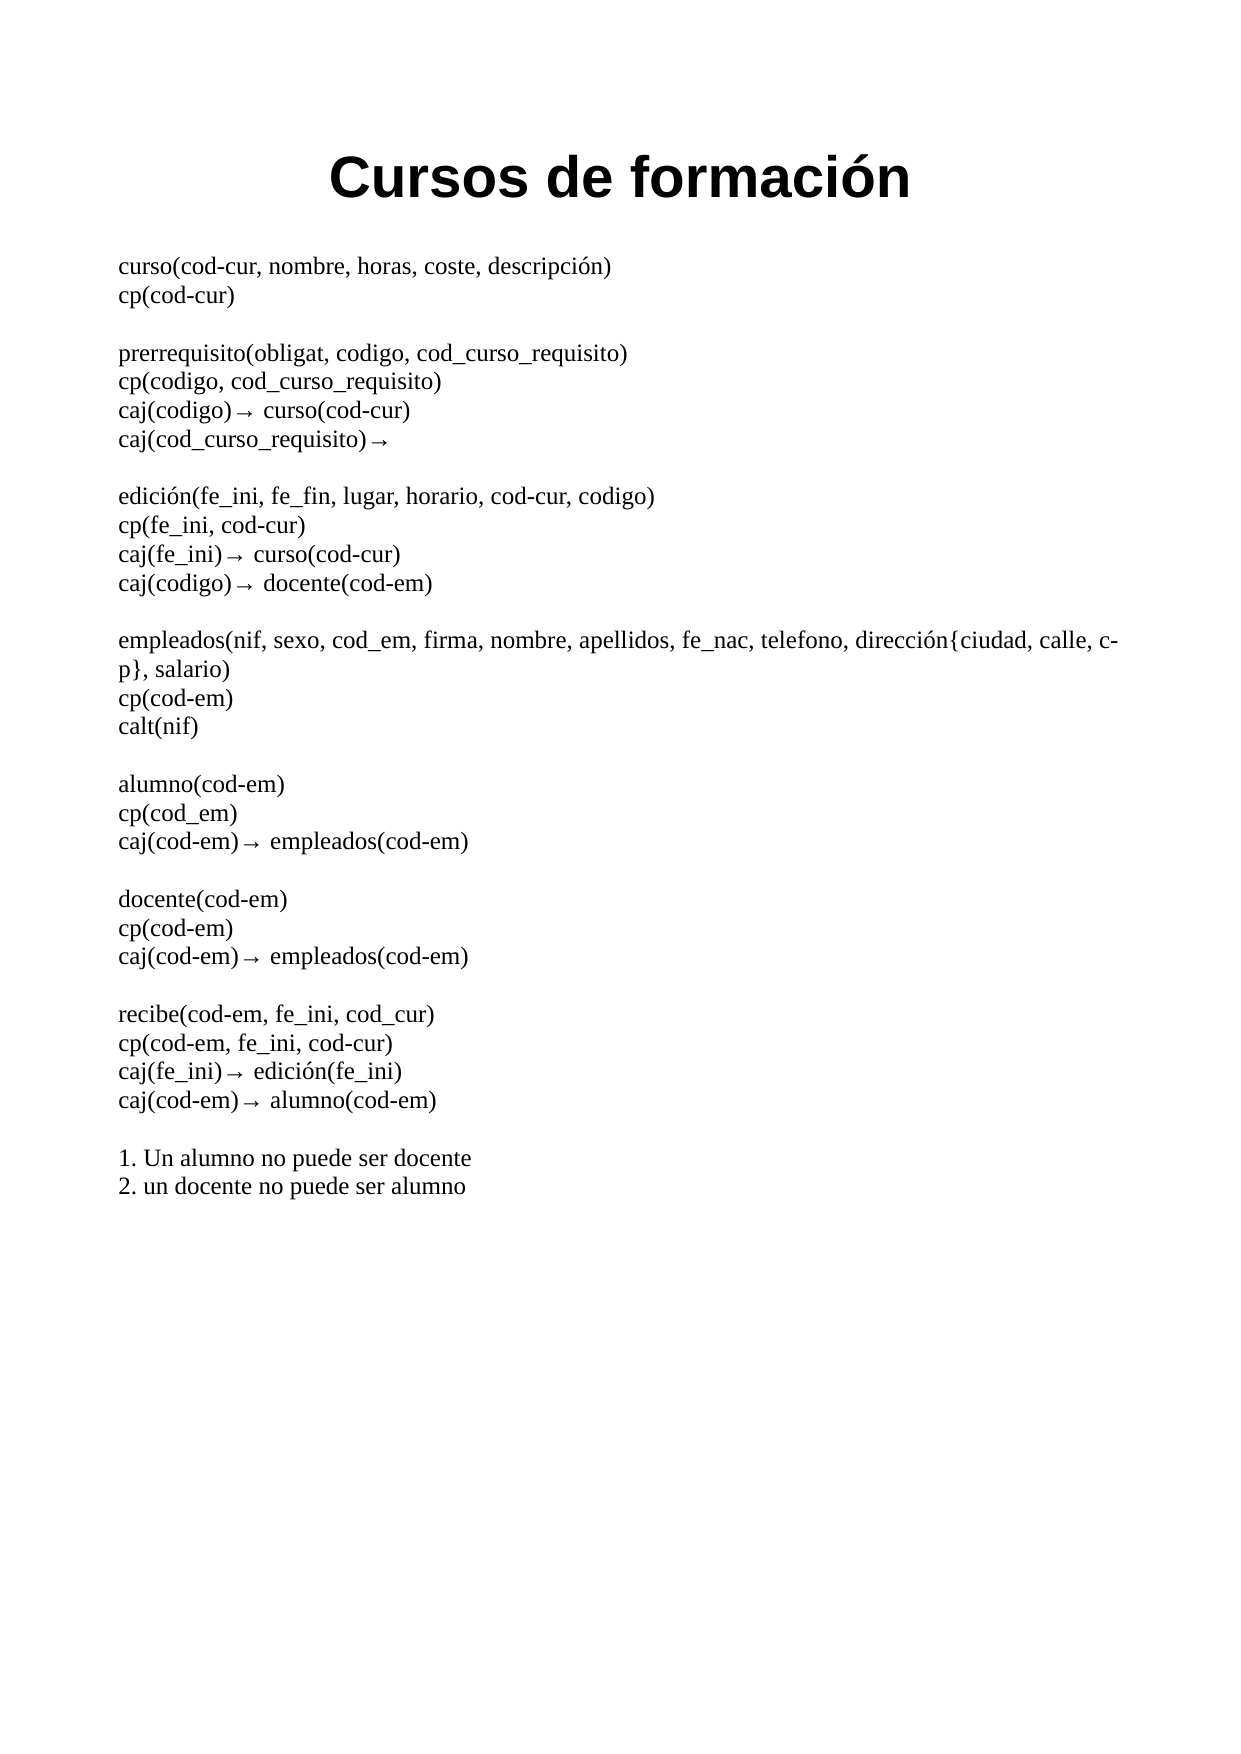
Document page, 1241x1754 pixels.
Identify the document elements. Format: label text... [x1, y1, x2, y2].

text empleados(nif, sexo, cod_em, firma, nombre, apellidos, fe_nac, telefono, dirección{ciudad, calle, c-p}, salario) [118, 625, 1122, 683]
text caj(codigo)→ curso(cod-cur) [118, 395, 1122, 424]
title Cursos de formación [118, 143, 1122, 210]
text caj(fe_ini)→ edición(fe_ini) [118, 1056, 1122, 1085]
text 2. un docente no puede ser alumno [118, 1171, 1122, 1200]
text curso(cod-cur, nombre, horas, coste, descripción) [118, 251, 1122, 280]
text cp(cod_em) [118, 798, 1122, 826]
text recibe(cod-em, fe_ini, cod_cur) [118, 999, 1122, 1028]
text caj(cod-em)→ alumno(cod-em) [118, 1085, 1122, 1114]
text caj(fe_ini)→ curso(cod-cur) [118, 539, 1122, 568]
text edición(fe_ini, fe_fin, lugar, horario, cod-cur, codigo) [118, 481, 1122, 510]
text cp(cod-em) [118, 683, 1122, 711]
text cp(cod-em) [118, 913, 1122, 941]
text cp(cod-em, fe_ini, cod-cur) [118, 1028, 1122, 1056]
text calt(nif) [118, 711, 1122, 740]
text docente(cod-em) [118, 884, 1122, 913]
text prerrequisito(obligat, codigo, cod_curso_requisito) [118, 338, 1122, 366]
text 1. Un alumno no puede ser docente [118, 1143, 1122, 1171]
text caj(cod_curso_requisito)→ [118, 424, 1122, 453]
text alumno(cod-em) [118, 769, 1122, 798]
text caj(cod-em)→ empleados(cod-em) [118, 941, 1122, 970]
text cp(cod-cur) [118, 280, 1122, 309]
text cp(codigo, cod_curso_requisito) [118, 366, 1122, 395]
text caj(codigo)→ docente(cod-em) [118, 568, 1122, 596]
text cp(fe_ini, cod-cur) [118, 510, 1122, 539]
text caj(cod-em)→ empleados(cod-em) [118, 826, 1122, 855]
